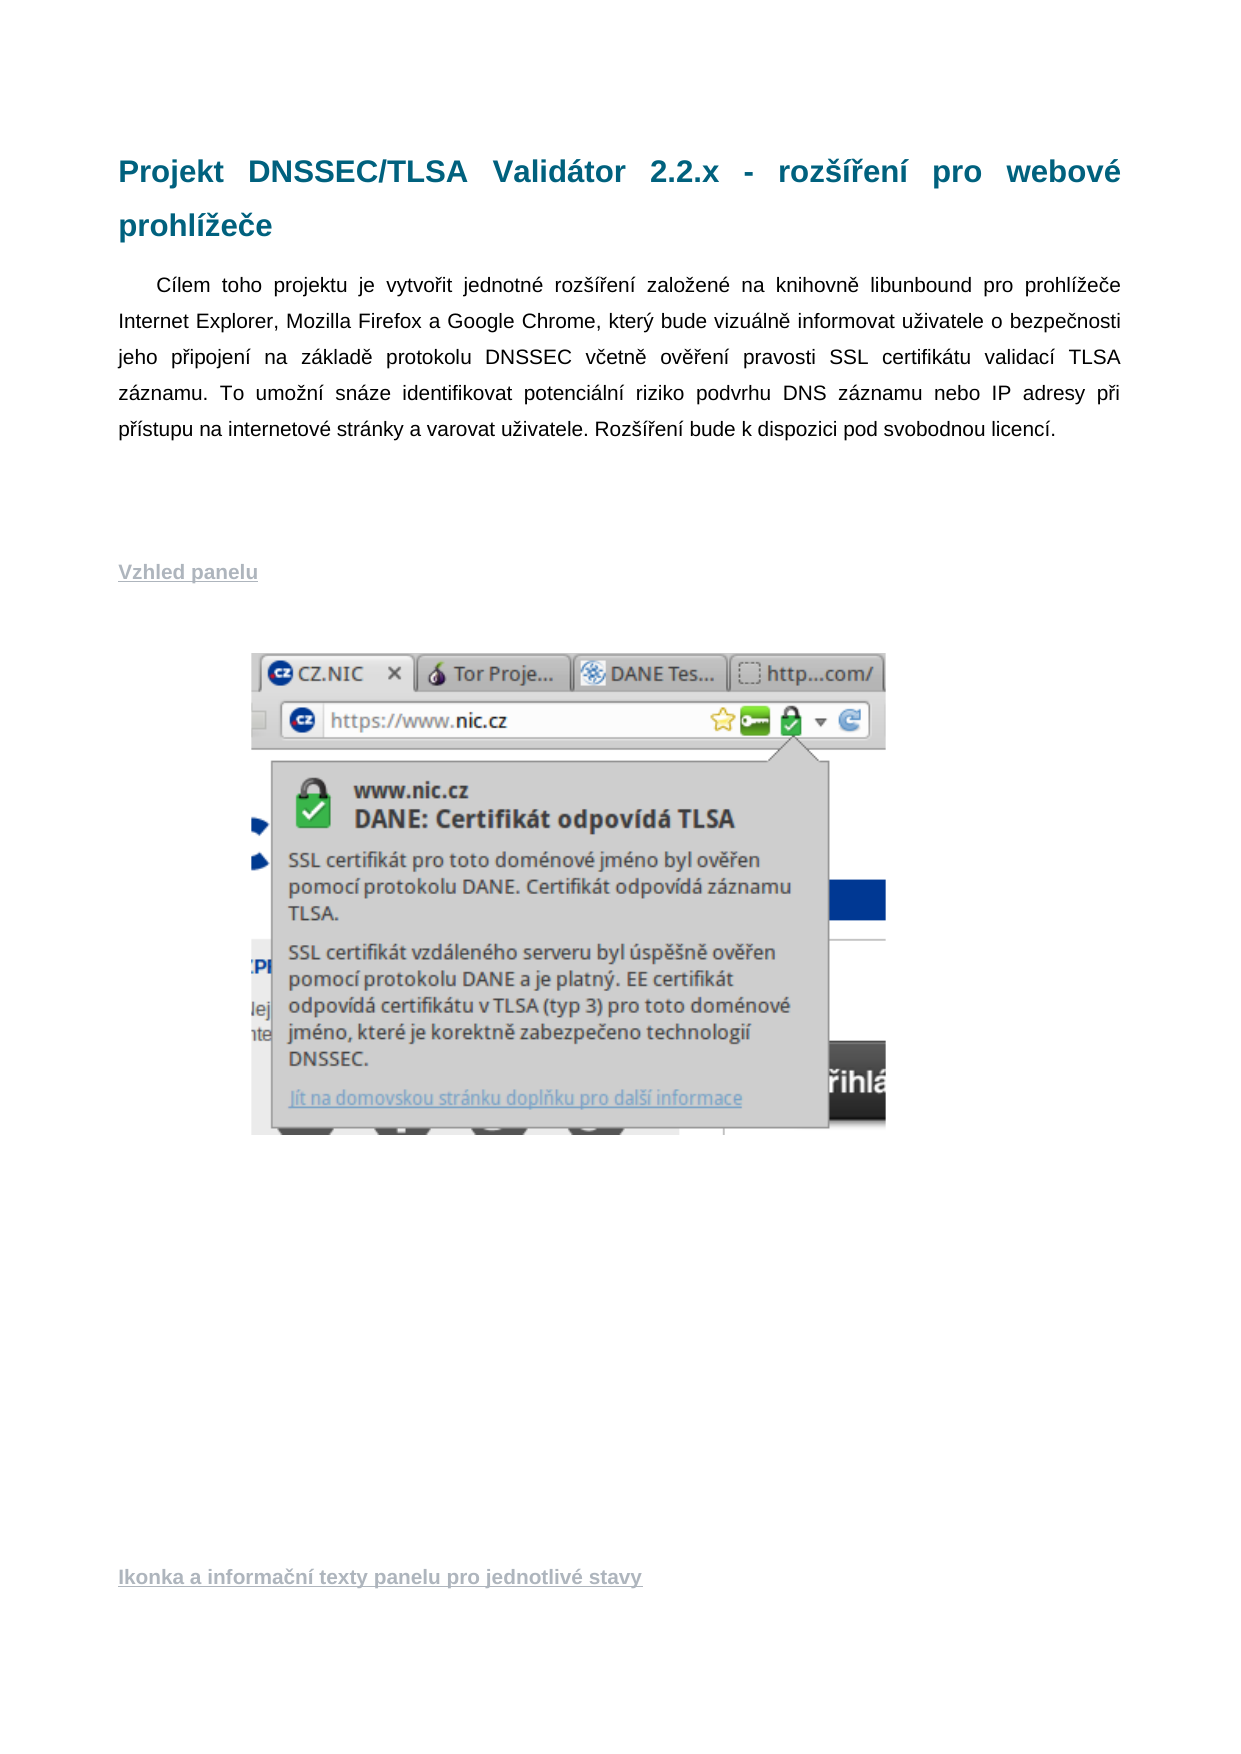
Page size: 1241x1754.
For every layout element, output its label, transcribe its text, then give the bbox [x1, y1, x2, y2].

text Projekt DNSSEC/TLSA Validátor 2.2.x - rozšíření pro webové prohlížeče [118, 153, 1122, 243]
text Ikonka a informační texty panelu pro jednotlivé stavy [118, 1565, 1122, 1589]
text Cílem toho projektu je vytvořit jednotné rozšíření založené na knihovně libunbound pro prohlížeče Internet Explorer, Mozilla Firefox a Google Chrome, který bude vizuálně informovat uživatele o bezpečnosti jeho připojení na základě protokolu DNSSEC včetně ověření pravosti SSL certifikátu validací TLSA záznamu. To umožní snáze identifikovat potenciální riziko podvrhu DNS záznamu nebo IP adresy při přístupu na internetové stránky a varovat uživatele. Rozšíření bude k dispozici pod svobodnou licencí. [118, 273, 1122, 441]
picture [251, 653, 886, 1135]
text Vzhled panelu [118, 560, 1122, 584]
